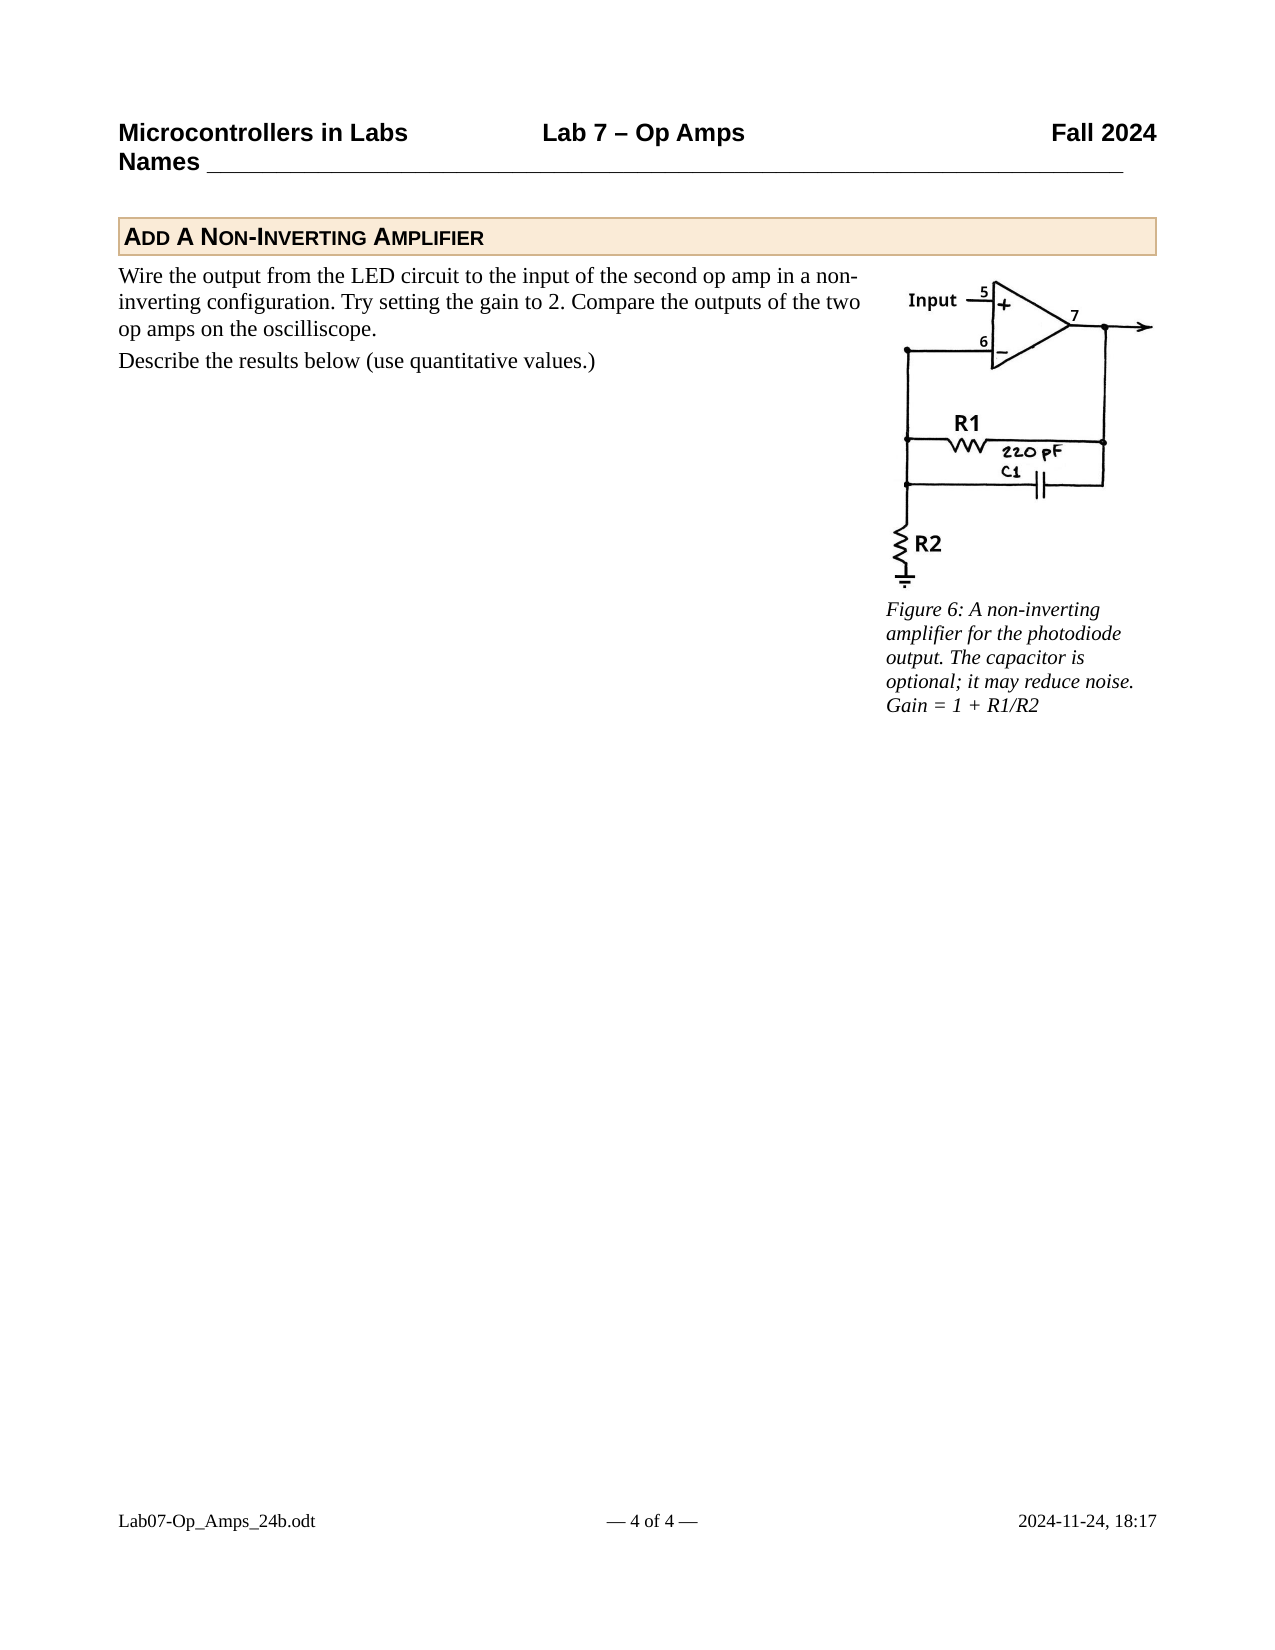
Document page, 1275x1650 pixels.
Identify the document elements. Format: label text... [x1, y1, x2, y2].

subtitle Add A Non-Inverting Amplifier [120, 219, 1155, 254]
text Wire the output from the LED circuit to the input of the second op amp in a non-inverting configuration. Try setting the gain to 2. Compare the outputs of the two op amps on the oscilliscope. [118, 262, 1157, 341]
picture [885, 274, 1157, 597]
text Figure 6: A non-inverting amplifier for the photodiode output. The capacitor is optional; it may reduce noise. Gain = 1 + R1/R2 [886, 597, 1157, 717]
text Describe the results below (use quantitative values.) [118, 347, 885, 373]
